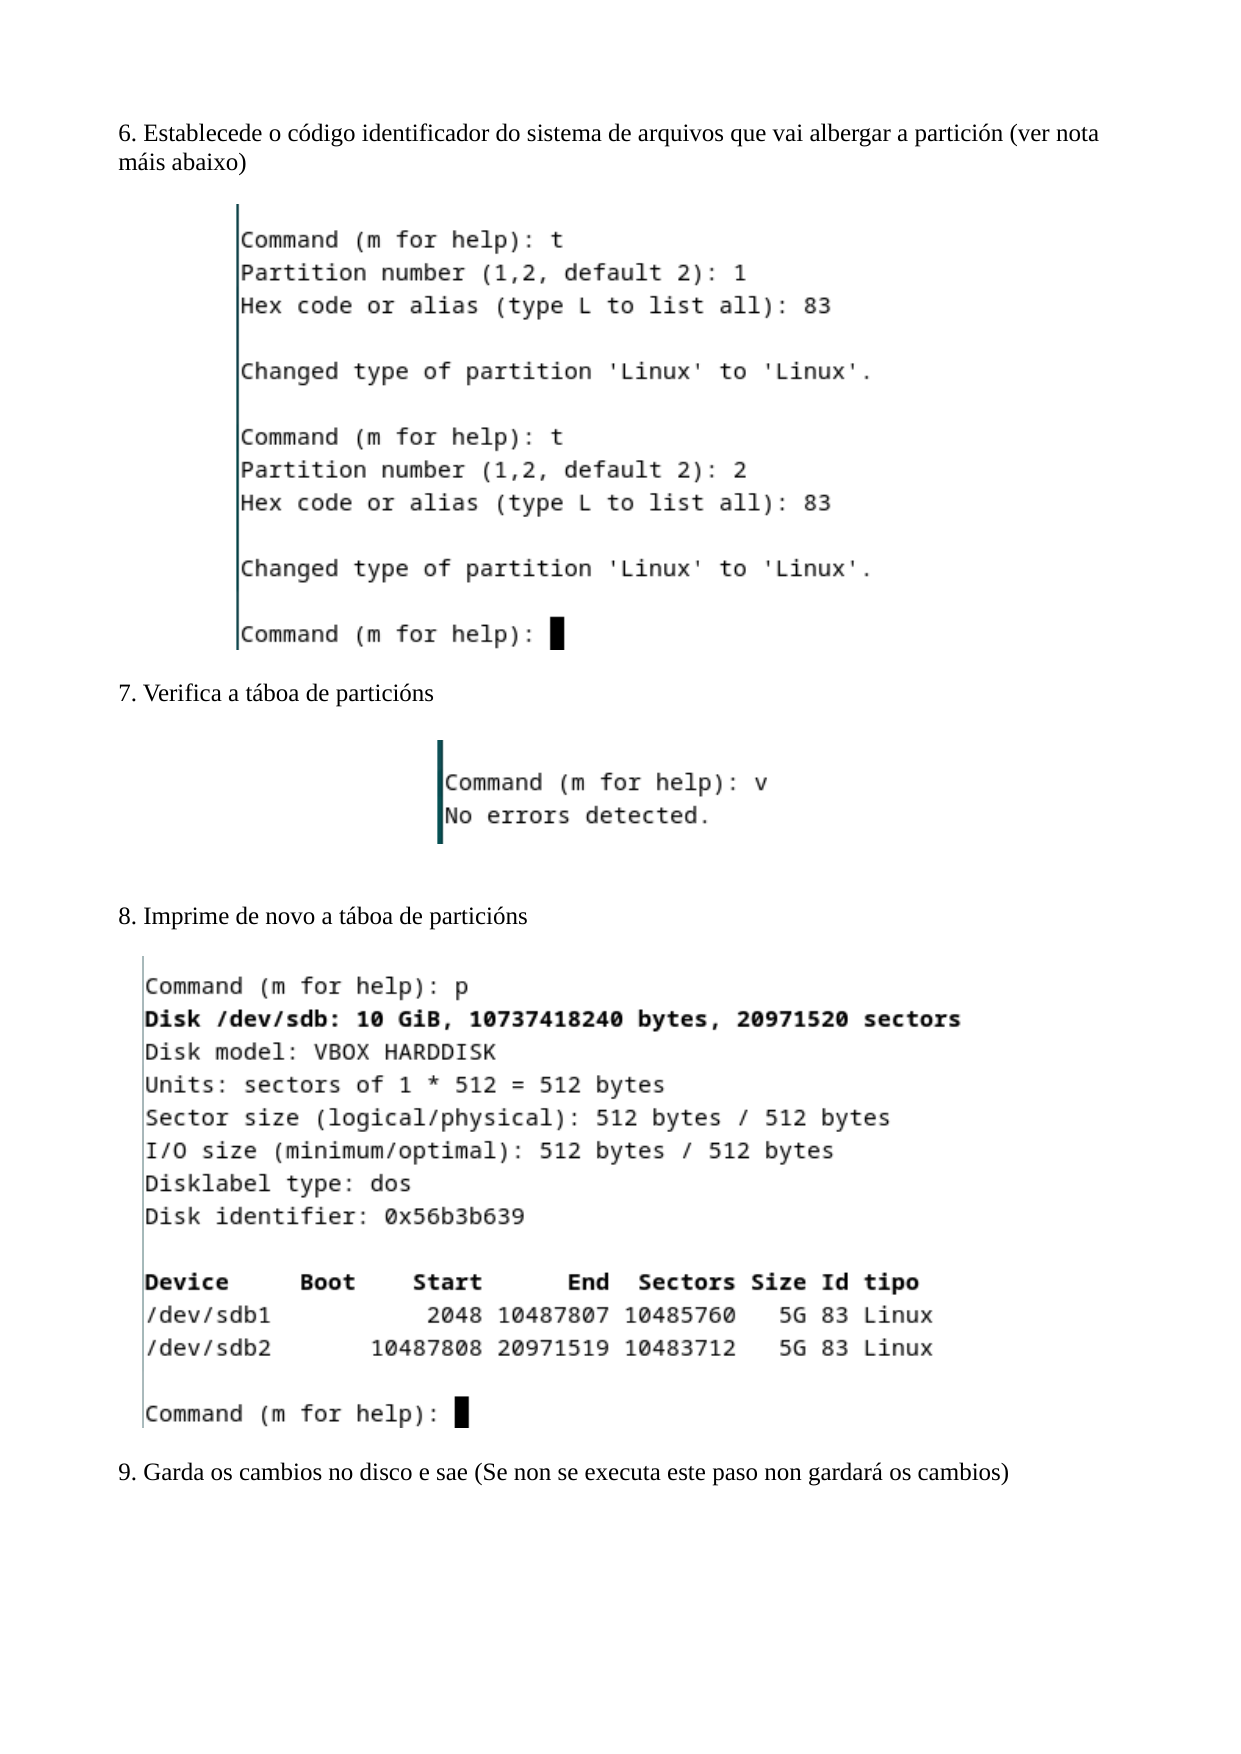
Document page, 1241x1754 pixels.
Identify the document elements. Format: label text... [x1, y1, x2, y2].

text 7. Verifica a táboa de particións [118, 678, 1122, 707]
text 6. Establecede o código identificador do sistema de arquivos que vai albergar a partición (ver nota máis abaixo) [118, 118, 1122, 176]
picture [437, 740, 803, 844]
text 8. Imprime de novo a táboa de particións [118, 901, 1122, 930]
text 9. Garda os cambios no disco e sae (Se non se executa este paso non gardará os cambios) [118, 1457, 1122, 1485]
picture [142, 956, 1042, 1428]
picture [236, 204, 1004, 650]
